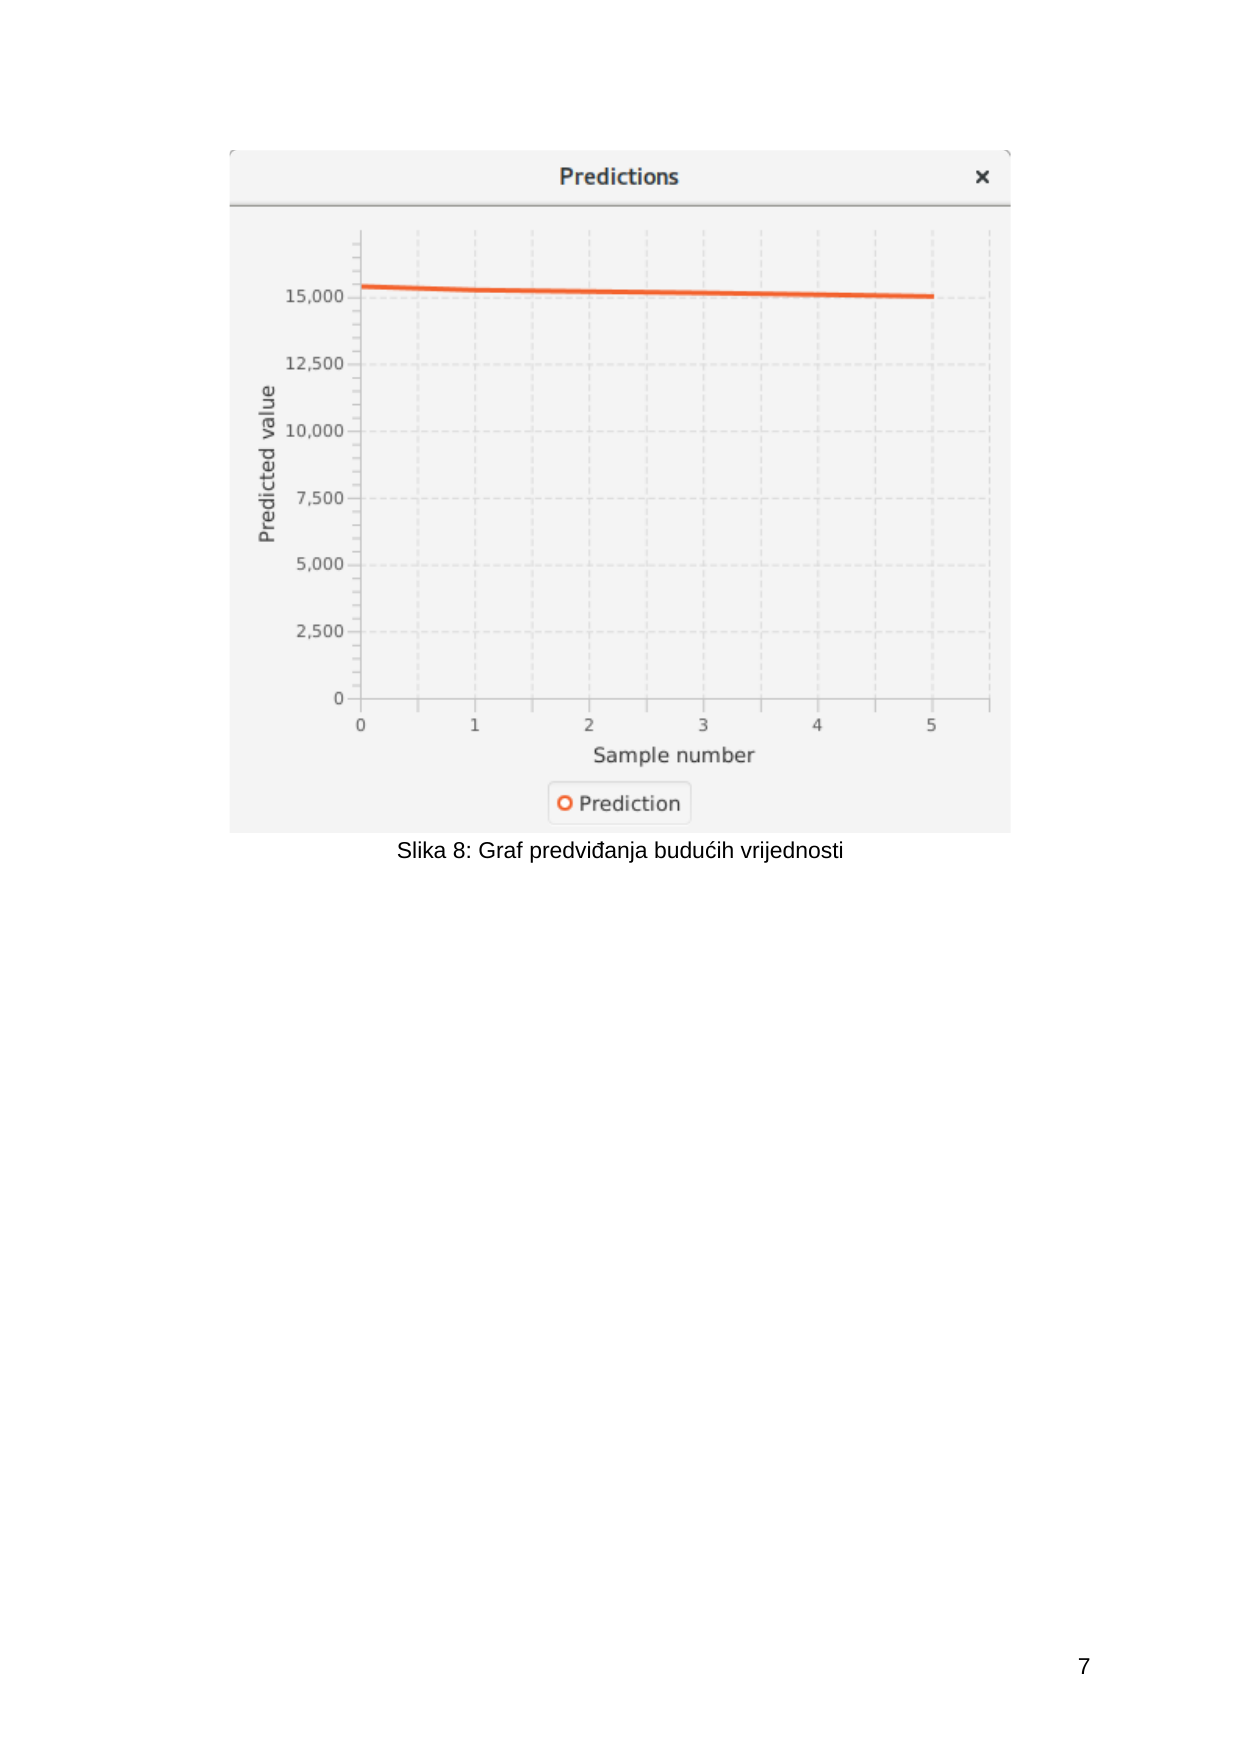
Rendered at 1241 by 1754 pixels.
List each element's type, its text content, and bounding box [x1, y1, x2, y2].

picture [229, 150, 1011, 833]
text Slika 8: Graf predviđanja budućih vrijednosti [150, 837, 1090, 863]
